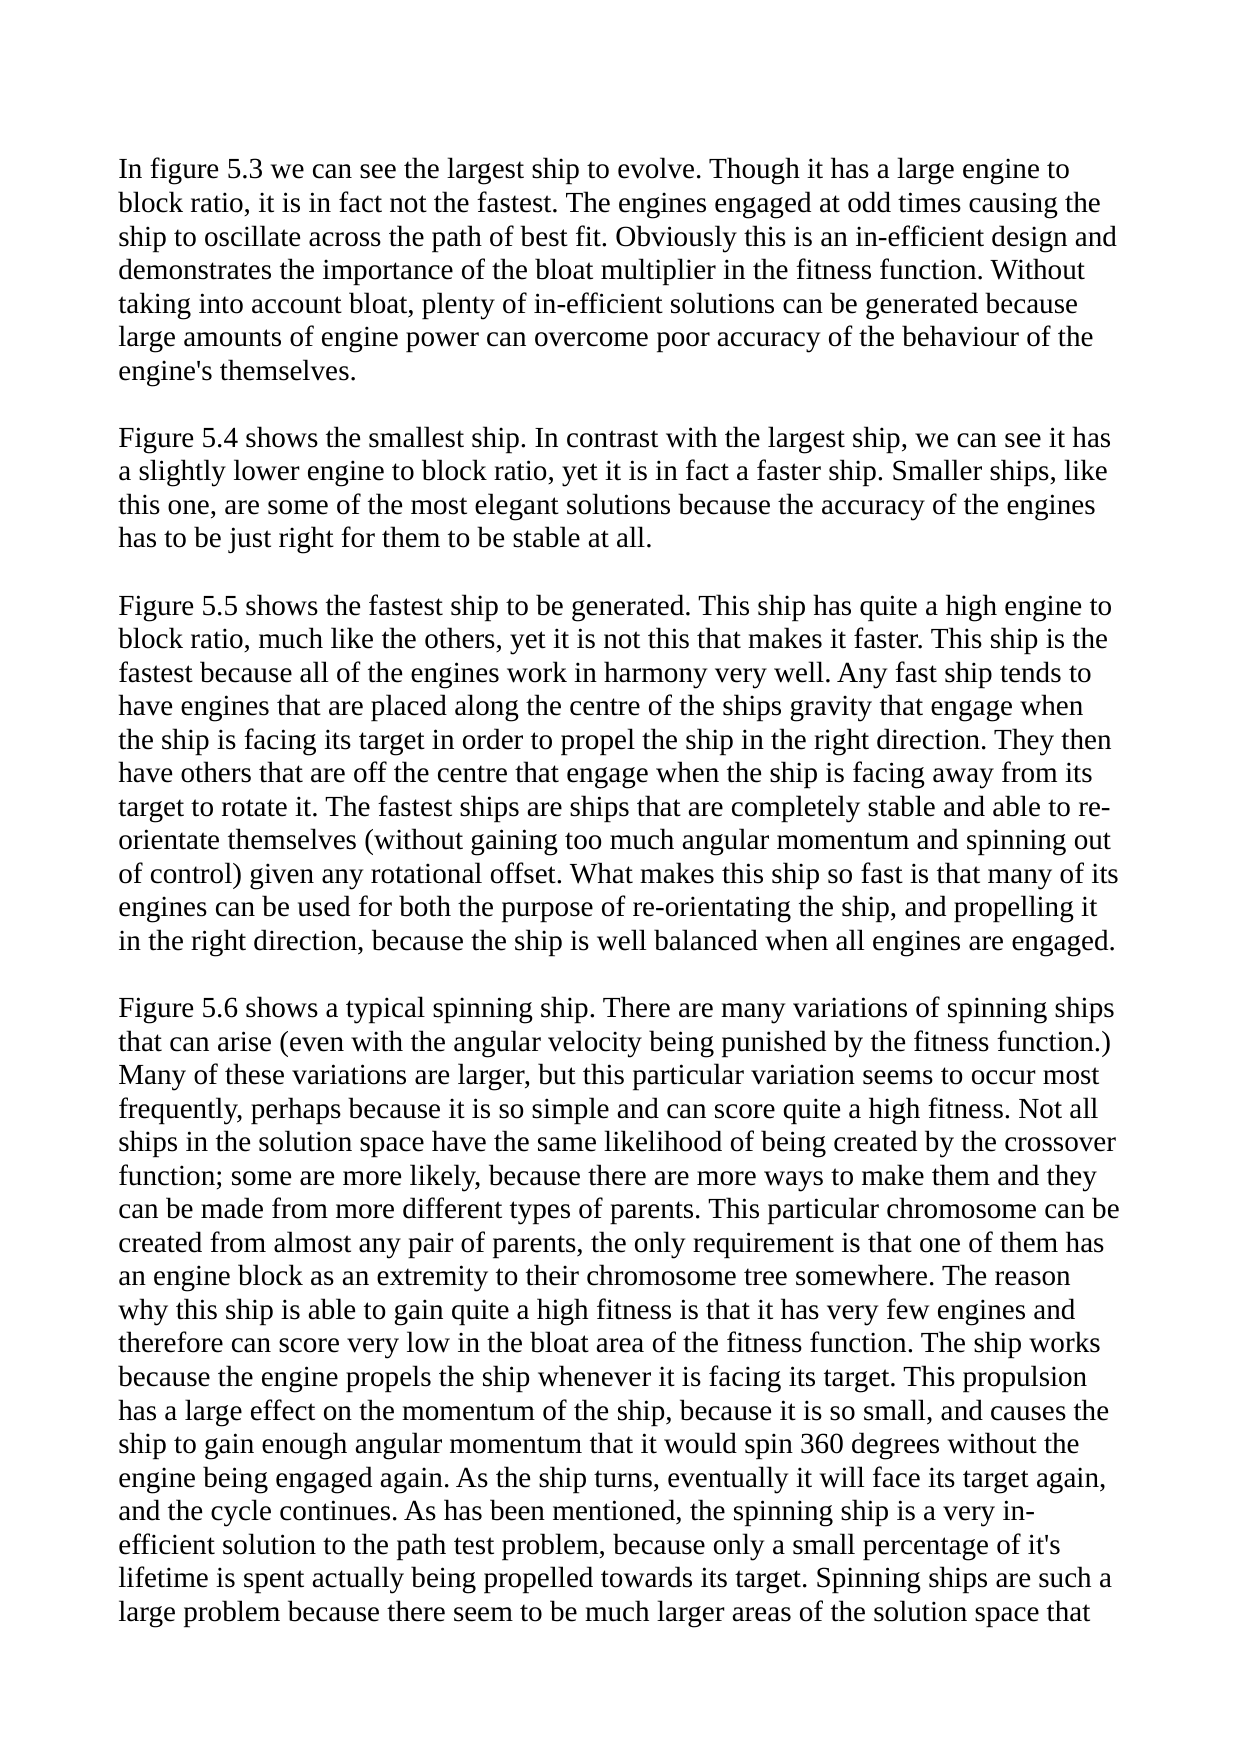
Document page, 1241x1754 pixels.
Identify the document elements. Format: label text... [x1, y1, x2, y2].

text In figure 5.3 we can see the largest ship to evolve. Though it has a large engine to block ratio, it is in fact not the fastest. The engines engaged at odd times causing the ship to oscillate across the path of best fit. Obviously this is an in-efficient design and demonstrates the importance of the bloat multiplier in the fitness function. Without taking into account bloat, plenty of in-efficient solutions can be generated because large amounts of engine power can overcome poor accuracy of the behaviour of the engine's themselves. [118, 152, 1122, 386]
text Figure 5.6 shows a typical spinning ship. There are many variations of spinning ships that can arise (even with the angular velocity being punished by the fitness function.) Many of these variations are larger, but this particular variation seems to occur most frequently, perhaps because it is so simple and can score quite a high fitness. Not all ships in the solution space have the same likelihood of being created by the crossover function; some are more likely, because there are more ways to make them and they can be made from more different types of parents. This particular chromosome can be created from almost any pair of parents, the only requirement is that one of them has an engine block as an extremity to their chromosome tree somewhere. The reason why this ship is able to gain quite a high fitness is that it has very few engines and therefore can score very low in the bloat area of the fitness function. The ship works because the engine propels the ship whenever it is facing its target. This propulsion has a large effect on the momentum of the ship, because it is so small, and causes the ship to gain enough angular momentum that it would spin 360 degrees without the engine being engaged again. As the ship turns, eventually it will face its target again, and the cycle continues. As has been mentioned, the spinning ship is a very in-efficient solution to the path test problem, because only a small percentage of it's lifetime is spent actually being propelled towards its target. Spinning ships are such a large problem because there seem to be much larger areas of the solution space that [118, 990, 1122, 1627]
text Figure 5.4 shows the smallest ship. In contrast with the largest ship, we can see it has a slightly lower engine to block ratio, yet it is in fact a faster ship. Smaller ships, like this one, are some of the most elegant solutions because the accuracy of the engines has to be just right for them to be stable at all. [118, 420, 1122, 554]
text Figure 5.5 shows the fastest ship to be generated. This ship has quite a high engine to block ratio, much like the others, yet it is not this that makes it faster. This ship is the fastest because all of the engines work in harmony very well. Any fast ship tends to have engines that are placed along the centre of the ships gravity that engage when the ship is facing its target in order to propel the ship in the right direction. They then have others that are off the centre that engage when the ship is facing away from its target to rotate it. The fastest ships are ships that are completely stable and able to re-orientate themselves (without gaining too much angular momentum and spinning out of control) given any rotational offset. What makes this ship so fast is that many of its engines can be used for both the purpose of re-orientating the ship, and propelling it in the right direction, because the ship is well balanced when all engines are engaged. [118, 588, 1122, 957]
